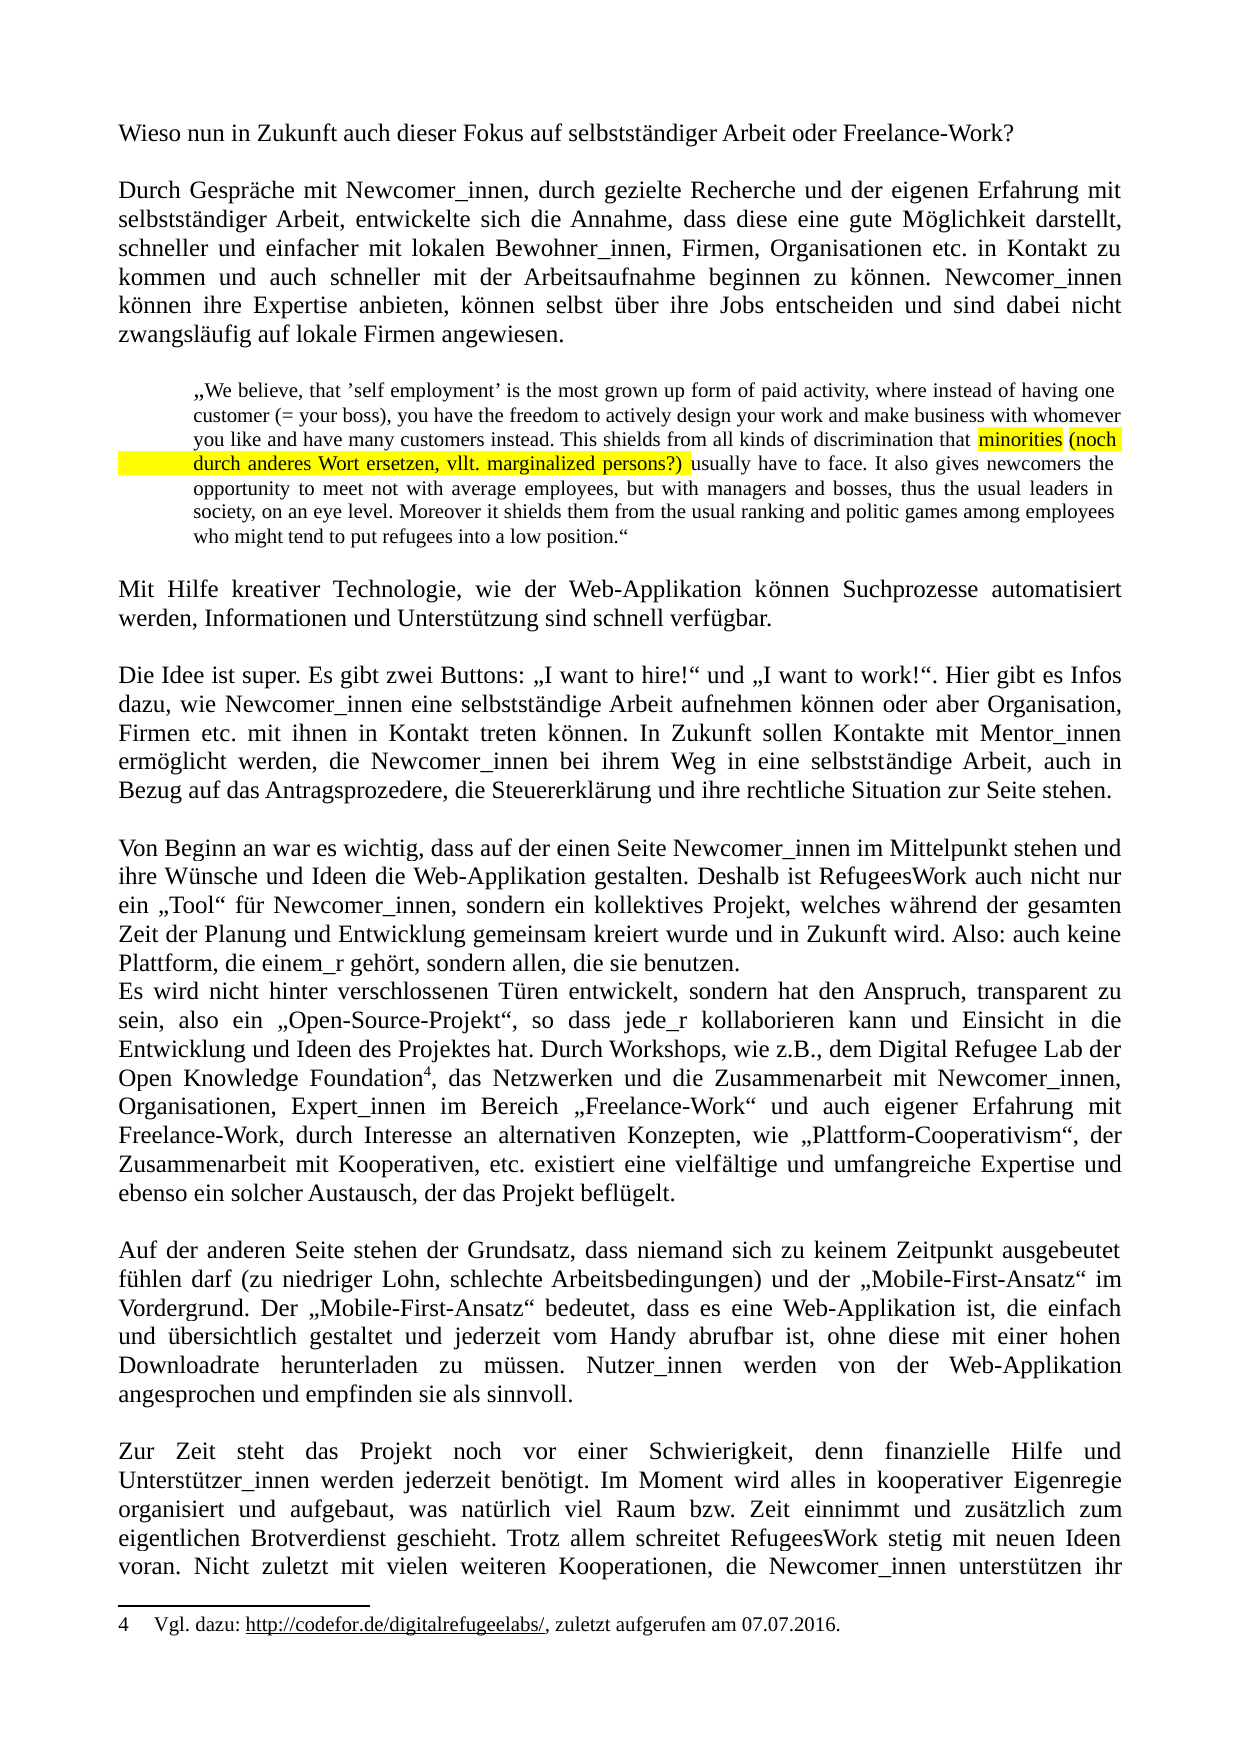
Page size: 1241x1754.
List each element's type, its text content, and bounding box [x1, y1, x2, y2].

text Mit Hilfe kreativer Technologie, wie der Web-Applikation können Suchprozesse automatisiert werden, Informationen und Unterstützung sind schnell verfügbar. [118, 574, 1122, 631]
text Auf der anderen Seite stehen der Grundsatz, dass niemand sich zu keinem Zeitpunkt ausgebeutet fühlen darf (zu niedriger Lohn, schlechte Arbeitsbedingungen) und der „Mobile-First-Ansatz“ im Vordergrund. Der „Mobile-First-Ansatz“ bedeutet, dass es eine Web-Applikation ist, die einfach und übersichtlich gestaltet und jederzeit vom Handy abrufbar ist, ohne diese mit einer hohen Downloadrate herunterladen zu müssen. Nutzer_innen werden von der Web-Applikation angesprochen und empfinden sie als sinnvoll. [118, 1235, 1122, 1408]
text Wieso nun in Zukunft auch dieser Fokus auf selbstständiger Arbeit oder Freelance-Work? [118, 118, 1122, 147]
text Die Idee ist super. Es gibt zwei Buttons: „I want to hire!“ und „I want to work!“. Hier gibt es Infos dazu, wie Newcomer_innen eine selbstständige Arbeit aufnehmen können oder aber Organisation, Firmen etc. mit ihnen in Kontakt treten können. In Zukunft sollen Kontakte mit Mentor_innen ermöglicht werden, die Newcomer_innen bei ihrem Weg in eine selbstständige Arbeit, auch in Bezug auf das Antragsprozedere, die Steuererklärung und ihre rechtliche Situation zur Seite stehen. [118, 660, 1122, 804]
text Zur Zeit steht das Projekt noch vor einer Schwierigkeit, denn finanzielle Hilfe und Unterstützer_innen werden jederzeit benötigt. Im Moment wird alles in kooperativer Eigenregie organisiert und aufgebaut, was natürlich viel Raum bzw. Zeit einnimmt und zusätzlich zum eigentlichen Brotverdienst geschieht. Trotz allem schreitet RefugeesWork stetig mit neuen Ideen voran. Nicht zuletzt mit vielen weiteren Kooperationen, die Newcomer_innen unterstützen ihr [118, 1436, 1122, 1580]
text „We believe, that ’self employment’ is the most grown up form of paid activity, where instead of having one customer (= your boss), you have the freedom to actively design your work and make business with whomever you like and have many customers instead. This shields from all kinds of discrimination that minorities (noch durch anderes Wort ersetzen, vllt. marginalized persons?) usually have to face. It also gives newcomers the opportunity to meet not with average employees, but with managers and bosses, thus the usual leaders in society, on an eye level. Moreover it shields them from the usual ranking and politic games among employees who might tend to put refugees into a low position.“ [118, 374, 1122, 548]
text Von Beginn an war es wichtig, dass auf der einen Seite Newcomer_innen im Mittelpunkt stehen und ihre Wünsche und Ideen die Web-Applikation gestalten. Deshalb ist RefugeesWork auch nicht nur ein „Tool“ für Newcomer_innen, sondern ein kollektives Projekt, welches während der gesamten Zeit der Planung und Entwicklung gemeinsam kreiert wurde und in Zukunft wird. Also: auch keine Plattform, die einem_r gehört, sondern allen, die sie benutzen. [118, 833, 1122, 976]
text Es wird nicht hinter verschlossenen Türen entwickelt, sondern hat den Anspruch, transparent zu sein, also ein „Open-Source-Projekt“, so dass jede_r kollaborieren kann und Einsicht in die Entwicklung und Ideen des Projektes hat. Durch Workshops, wie z.B., dem Digital Refugee Lab der Open Knowledge Foundation, das Netzwerken und die Zusammenarbeit mit Newcomer_innen, Organisationen, Expert_innen im Bereich „Freelance-Work“ und auch eigener Erfahrung mit Freelance-Work, durch Interesse an alternativen Konzepten, wie „Plattform-Cooperativism“, der Zusammenarbeit mit Kooperativen, etc. existiert eine vielfältige und umfangreiche Expertise und ebenso ein solcher Austausch, der das Projekt beflügelt. [118, 976, 1122, 1206]
text Vgl. dazu: http://codefor.de/digitalrefugeelabs/, zuletzt aufgerufen am 07.07.2016. [118, 1612, 1122, 1636]
text Durch Gespräche mit Newcomer_innen, durch gezielte Recherche und der eigenen Erfahrung mit selbstständiger Arbeit, entwickelte sich die Annahme, dass diese eine gute Möglichkeit darstellt, schneller und einfacher mit lokalen Bewohner_innen, Firmen, Organisationen etc. in Kontakt zu kommen und auch schneller mit der Arbeitsaufnahme beginnen zu können. Newcomer_innen können ihre Expertise anbieten, können selbst über ihre Jobs entscheiden und sind dabei nicht zwangsläufig auf lokale Firmen angewiesen. [118, 176, 1122, 348]
